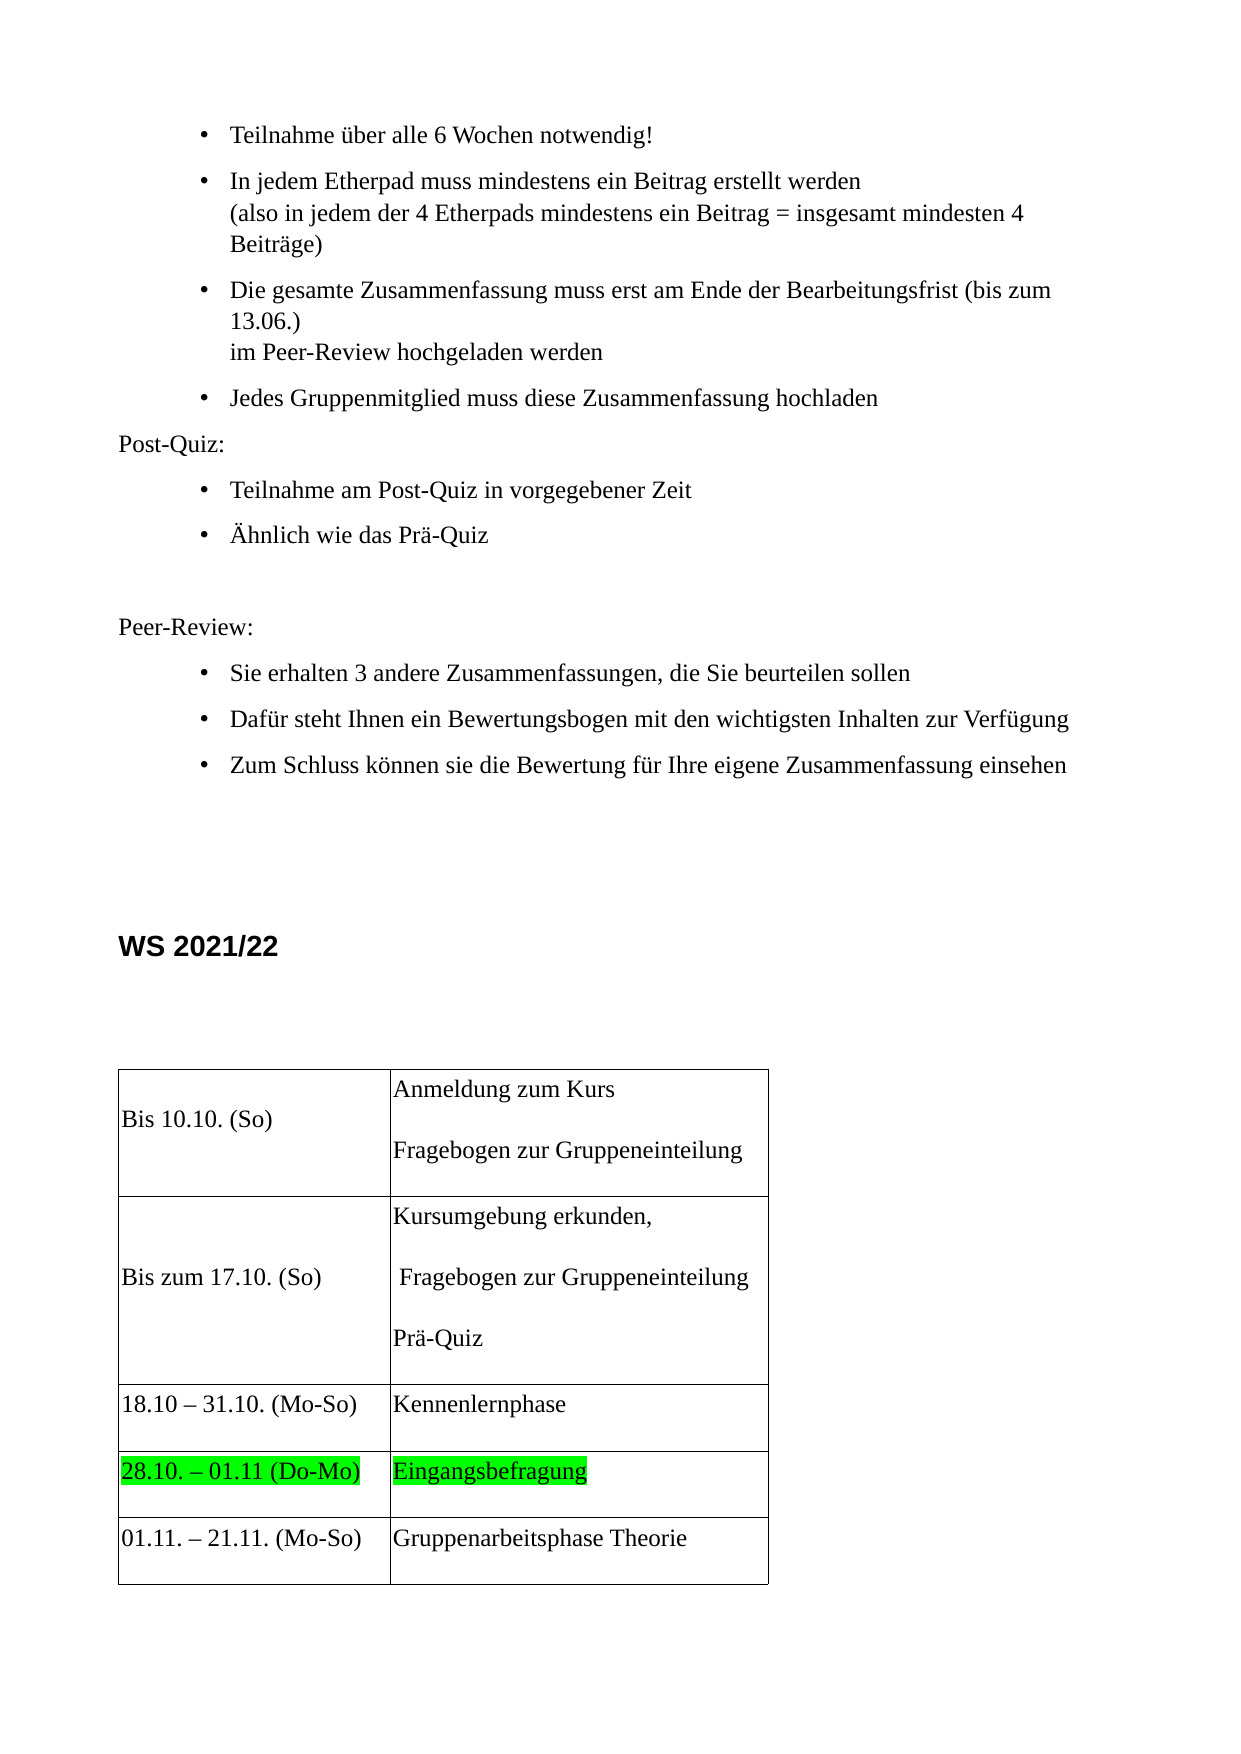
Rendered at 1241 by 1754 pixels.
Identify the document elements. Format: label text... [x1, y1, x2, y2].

table_cell Gruppenarbeitsphase Theorie [391, 1518, 768, 1584]
table_cell 18.10 – 31.10. (Mo-So) [119, 1385, 390, 1451]
list Zum Schluss können sie die Bewertung für Ihre eigene Zusammenfassung einsehen [200, 747, 1122, 778]
list Sie erhalten 3 andere Zusammenfassungen, die Sie beurteilen sollen [200, 656, 1122, 687]
table_cell 28.10. – 01.11 (Do-Mo) [119, 1452, 390, 1517]
list Ähnlich wie das Prä-Quiz [200, 518, 1122, 549]
table_header Anmeldung zum Kurs Fragebogen zur Gruppeneinteilung [391, 1070, 768, 1196]
list Jedes Gruppenmitglied muss diese Zusammenfassung hochladen [200, 381, 1122, 412]
text Post-Quiz: [118, 426, 1122, 458]
subtitle WS 2021/22 [118, 929, 1122, 962]
list In jedem Etherpad muss mindestens ein Beitrag erstellt werden (also in jedem der 4 Etherpads mindestens ein Beitrag = insgesamt mindesten 4 Beiträge) [200, 164, 1122, 258]
table_cell 01.11. – 21.11. (Mo-So) [119, 1518, 390, 1584]
list Teilnahme am Post-Quiz in vorgegebener Zeit [200, 472, 1122, 503]
table_cell Bis zum 17.10. (So) [119, 1197, 390, 1384]
text Peer-Review: [118, 610, 1122, 641]
list Dafür steht Ihnen ein Bewertungsbogen mit den wichtigsten Inhalten zur Verfügung [200, 701, 1122, 733]
table_cell Kursumgebung erkunden, Fragebogen zur Gruppeneinteilung Prä-Quiz [391, 1197, 768, 1384]
list Teilnahme über alle 6 Wochen notwendig! [200, 118, 1122, 149]
table_cell Kennenlernphase [391, 1385, 768, 1451]
table_header Bis 10.10. (So) [119, 1070, 390, 1196]
table_cell Eingangsbefragung [391, 1452, 768, 1517]
list Die gesamte Zusammenfassung muss erst am Ende der Bearbeitungsfrist (bis zum 13.06.) im Peer-Review hochgeladen werden [200, 272, 1122, 366]
